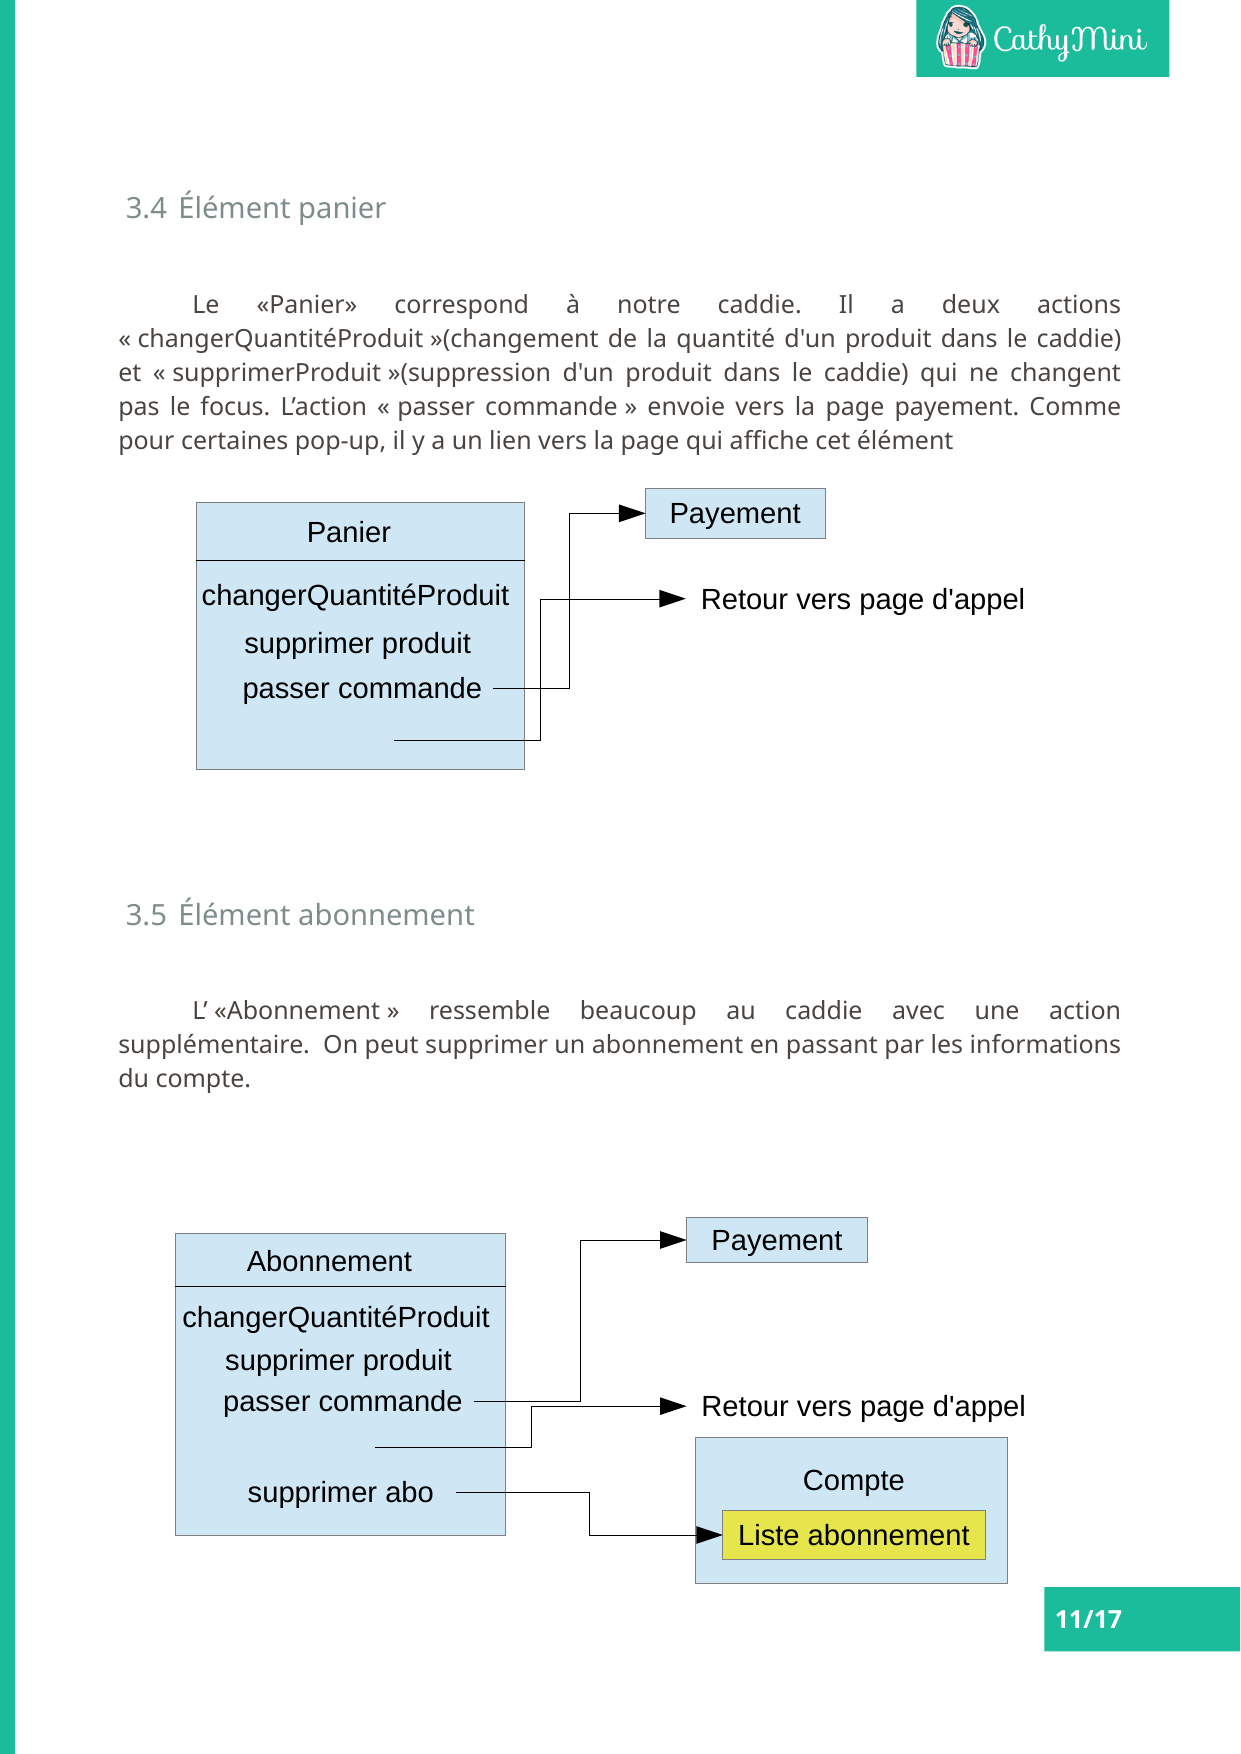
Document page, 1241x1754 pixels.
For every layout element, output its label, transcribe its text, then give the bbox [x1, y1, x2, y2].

subtitle Élément abonnement [118, 894, 1122, 934]
subtitle Élément panier [118, 188, 1122, 227]
text L’ «Abonnement » ressemble beaucoup au caddie avec une action supplémentaire. On peut supprimer un abonnement en passant par les informations du compte. [118, 993, 1122, 1095]
picture [929, 0, 1156, 73]
text Le «Panier» correspond à notre caddie. Il a deux actions « changerQuantitéProduit »(changement de la quantité d'un produit dans le caddie) et « supprimerProduit »(suppression d'un produit dans le caddie) qui ne changent pas le focus. L’action « passer commande » envoie vers la page payement. Comme pour certaines pop-up, il y a un lien vers la page qui affiche cet élément [118, 286, 1122, 457]
